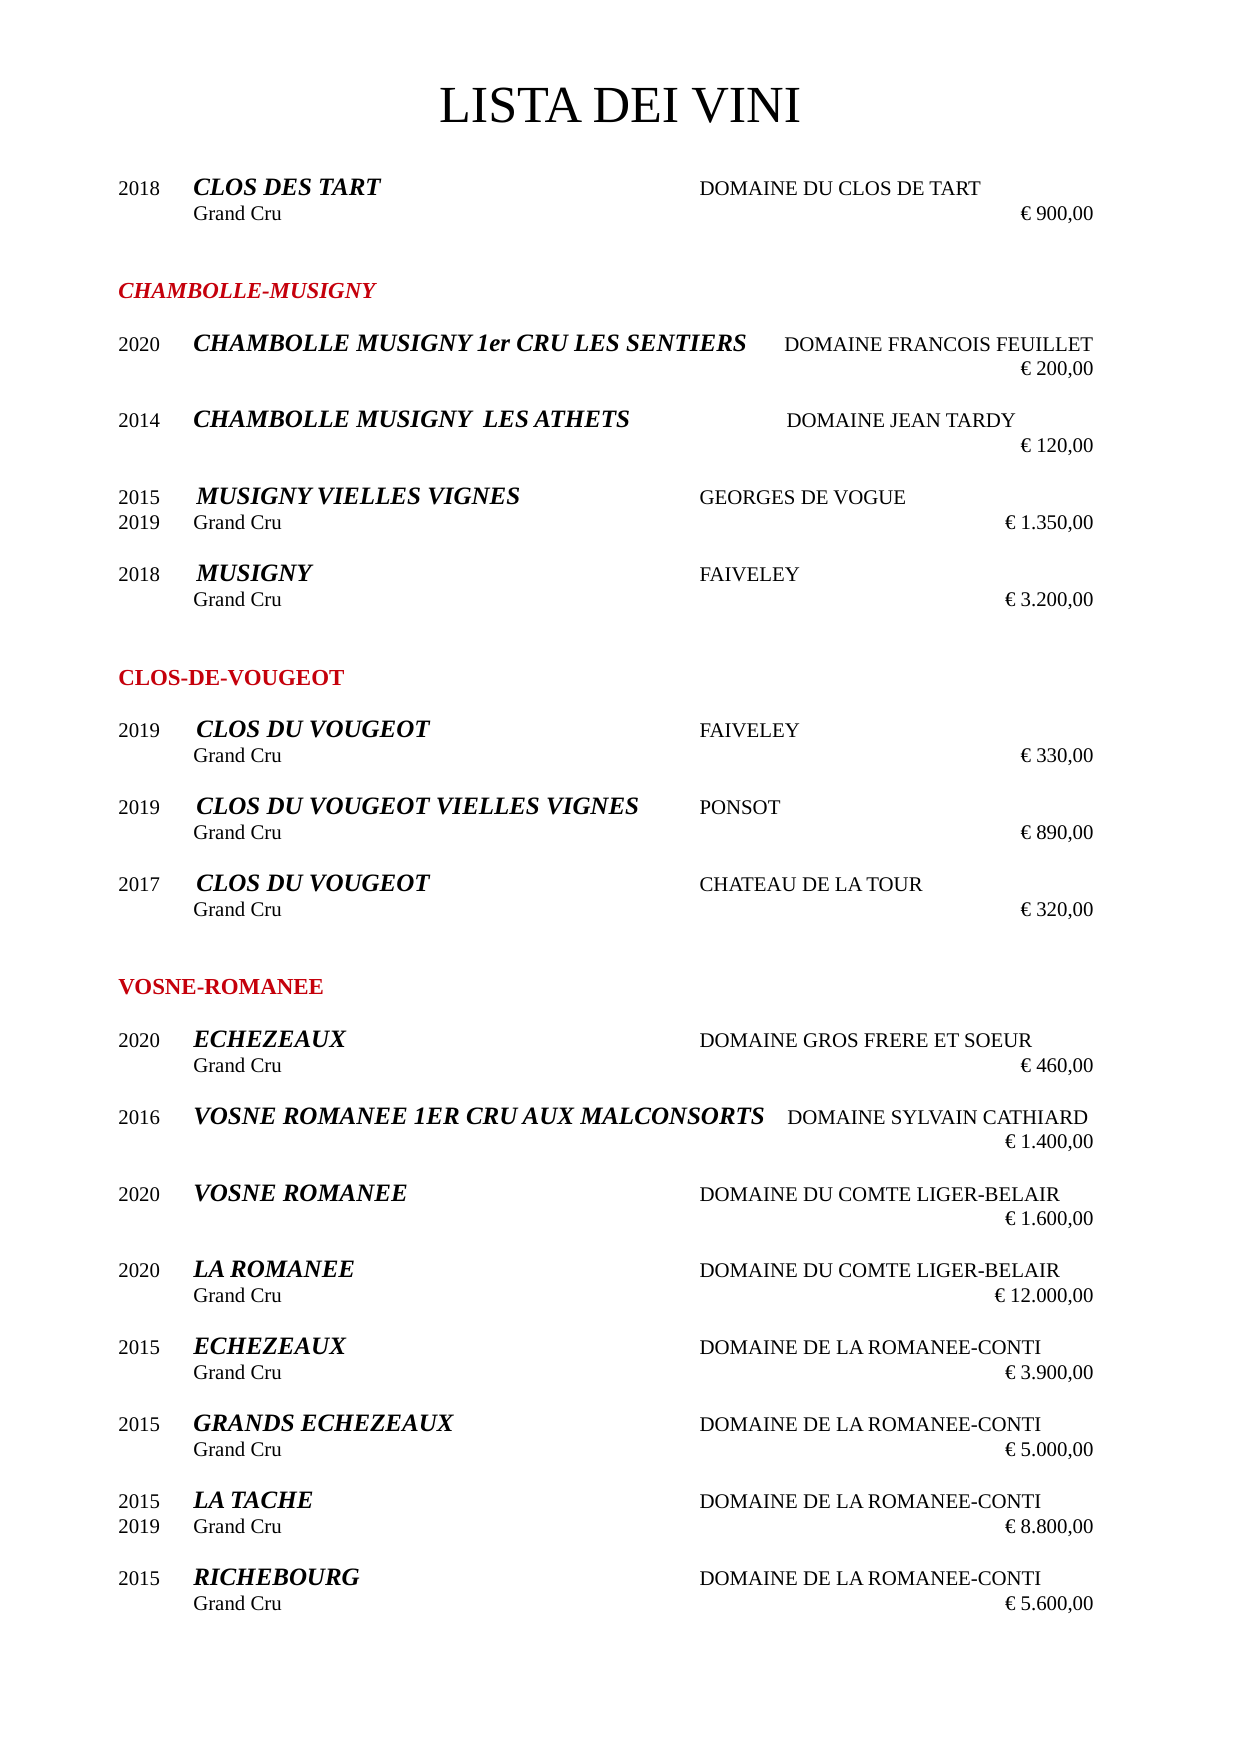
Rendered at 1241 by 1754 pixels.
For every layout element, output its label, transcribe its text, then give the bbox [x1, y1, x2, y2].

text € 1.600,00 [118, 1206, 1122, 1230]
text € 200,00 [118, 356, 1122, 380]
text 2015 MUSIGNY VIELLES VIGNES GEORGES DE VOGUE [118, 481, 1122, 510]
text 2015 ECHEZEAUX DOMAINE DE LA ROMANEE-CONTI [118, 1331, 1122, 1360]
text Grand Cru € 320,00 [118, 897, 1122, 921]
text 2015 LA TACHE DOMAINE DE LA ROMANEE-CONTI [118, 1485, 1122, 1514]
text € 1.400,00 [118, 1129, 1122, 1153]
text Grand Cru € 3.900,00 [118, 1360, 1122, 1384]
text 2014 CHAMBOLLE MUSIGNY LES ATHETS DOMAINE JEAN TARDY [118, 404, 1122, 433]
text 2020 CHAMBOLLE MUSIGNY 1er CRU LES SENTIERS DOMAINE FRANCOIS FEUILLET [118, 328, 1122, 356]
text Grand Cru € 12.000,00 [118, 1283, 1122, 1307]
text 2018 CLOS DES TART DOMAINE DU CLOS DE TART [118, 172, 1122, 200]
text CLOS-DE-VOUGEOT [118, 664, 1122, 690]
text Grand Cru € 3.200,00 [118, 587, 1122, 611]
text Grand Cru € 330,00 [118, 743, 1122, 767]
text CHAMBOLLE-MUSIGNY [118, 277, 1122, 303]
text € 120,00 [118, 433, 1122, 457]
text 2020 VOSNE ROMANEE DOMAINE DU COMTE LIGER-BELAIR [118, 1178, 1122, 1206]
text 2015 RICHEBOURG DOMAINE DE LA ROMANEE-CONTI [118, 1562, 1122, 1591]
text 2020 LA ROMANEE DOMAINE DU COMTE LIGER-BELAIR [118, 1254, 1122, 1283]
text 2019 Grand Cru € 1.350,00 [118, 510, 1122, 534]
text 2019 CLOS DU VOUGEOT VIELLES VIGNES PONSOT [118, 791, 1122, 820]
text 2018 MUSIGNY FAIVELEY [118, 558, 1122, 587]
text 2019 Grand Cru € 8.800,00 [118, 1514, 1122, 1538]
text Grand Cru € 5.000,00 [118, 1437, 1122, 1461]
text Grand Cru € 460,00 [118, 1053, 1122, 1077]
text VOSNE-ROMANEE [118, 973, 1122, 1000]
text Grand Cru € 900,00 [118, 200, 1122, 224]
text Grand Cru € 5.600,00 [118, 1591, 1122, 1615]
text 2019 CLOS DU VOUGEOT FAIVELEY [118, 714, 1122, 743]
text 2015 GRANDS ECHEZEAUX DOMAINE DE LA ROMANEE-CONTI [118, 1408, 1122, 1437]
text 2016 VOSNE ROMANEE 1ER CRU AUX MALCONSORTS DOMAINE SYLVAIN CATHIARD [118, 1101, 1122, 1129]
text 2017 CLOS DU VOUGEOT CHATEAU DE LA TOUR [118, 868, 1122, 897]
text 2020 ECHEZEAUX DOMAINE GROS FRERE ET SOEUR [118, 1024, 1122, 1053]
text Grand Cru € 890,00 [118, 820, 1122, 844]
